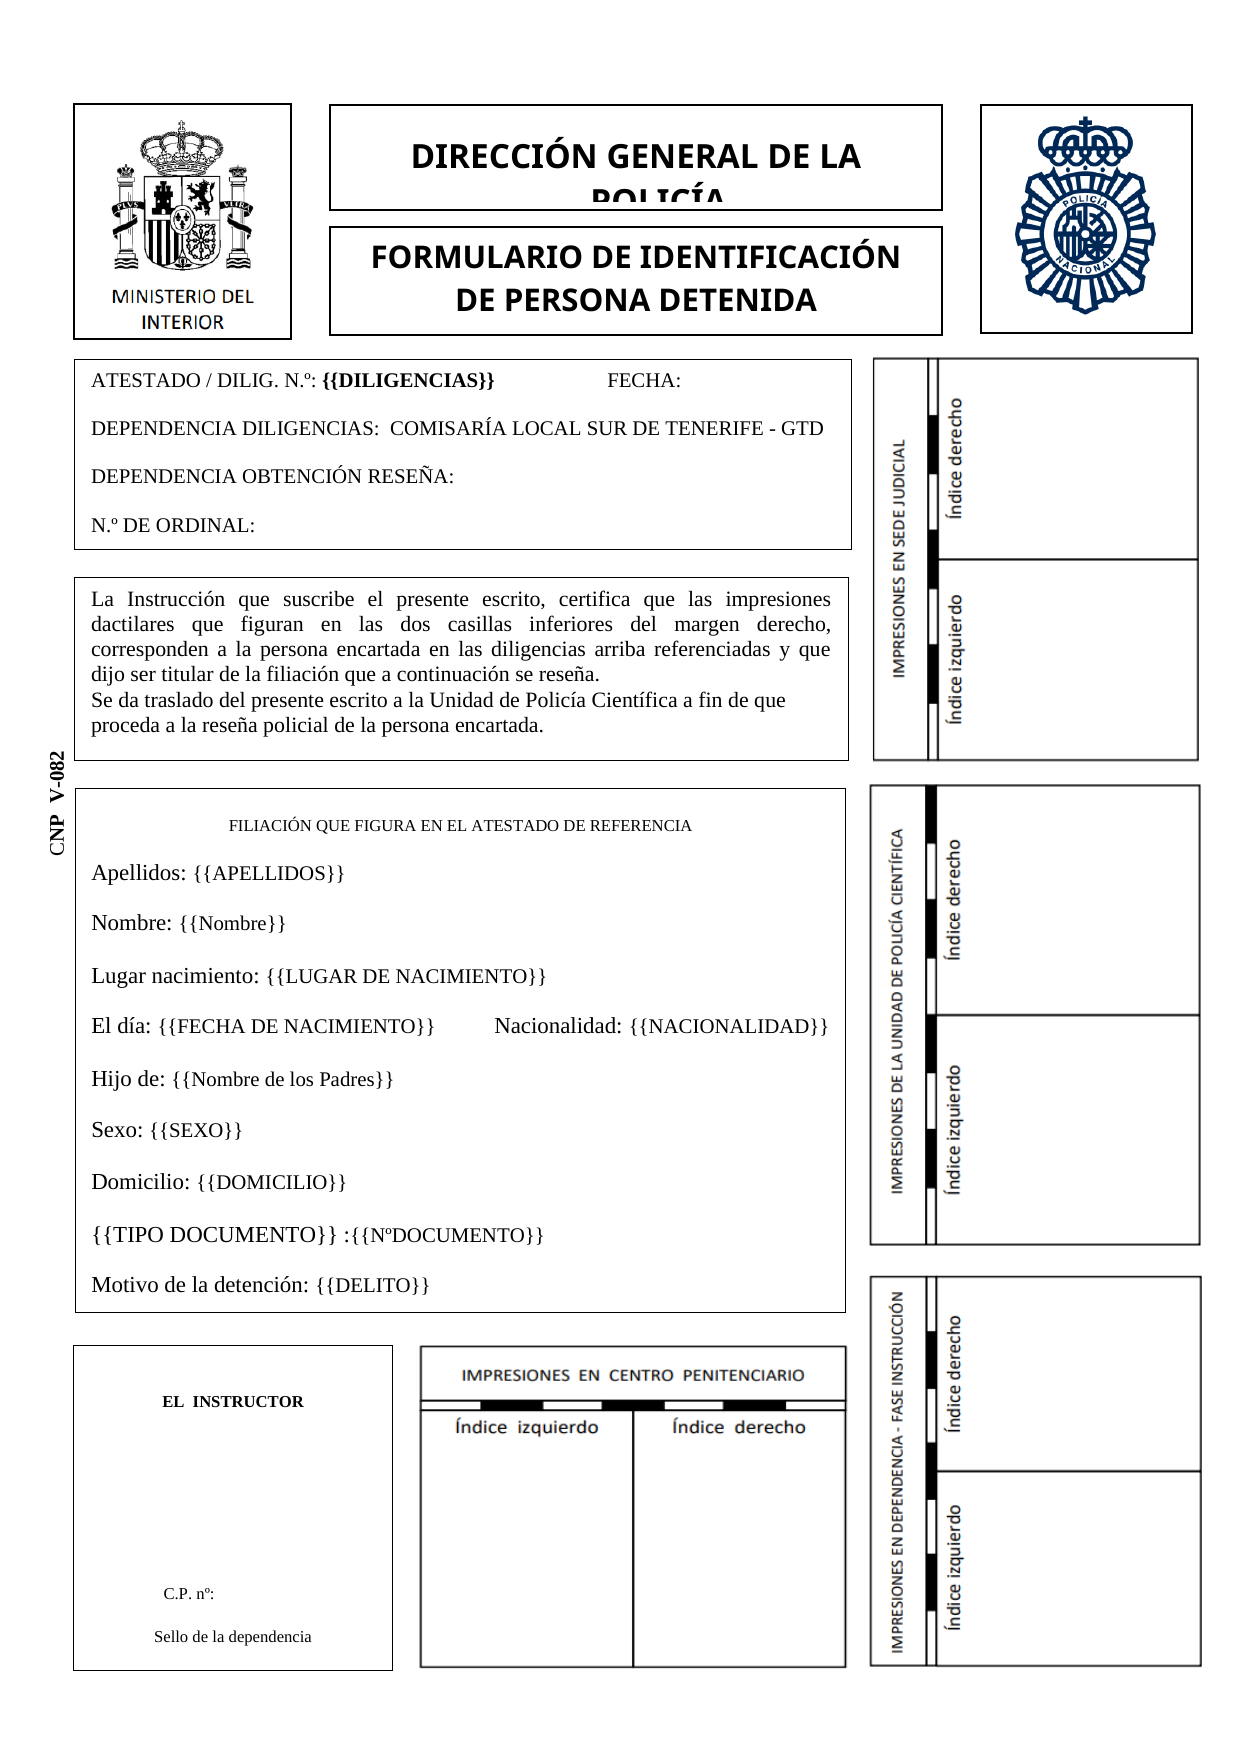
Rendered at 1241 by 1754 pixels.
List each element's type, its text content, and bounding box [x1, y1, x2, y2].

table_cell [393, 1354, 417, 1360]
table_cell [80, 340, 866, 515]
picture [1005, 113, 1168, 321]
table_header [309, 114, 955, 339]
table_cell [80, 1360, 408, 1696]
picture [872, 353, 1202, 765]
table_header [955, 114, 1219, 339]
table_header [305, 89, 955, 113]
table_cell [866, 1275, 1219, 1696]
picture [417, 1342, 852, 1672]
table_cell [25, 340, 80, 515]
picture [867, 782, 1207, 1250]
table_cell [80, 515, 866, 751]
table_cell [408, 1360, 866, 1696]
table_header [80, 89, 305, 94]
table_cell [25, 1360, 80, 1696]
table_cell [866, 340, 1219, 353]
table_cell CNP V-082 [25, 751, 80, 1360]
picture [866, 1274, 1205, 1672]
table_cell CNP V-082 [76, 789, 845, 1312]
table_cell [80, 751, 866, 1360]
table_header [955, 89, 1219, 113]
table_header [25, 89, 80, 339]
table_cell [25, 515, 80, 751]
picture [108, 115, 258, 335]
table_cell [866, 354, 1219, 1274]
